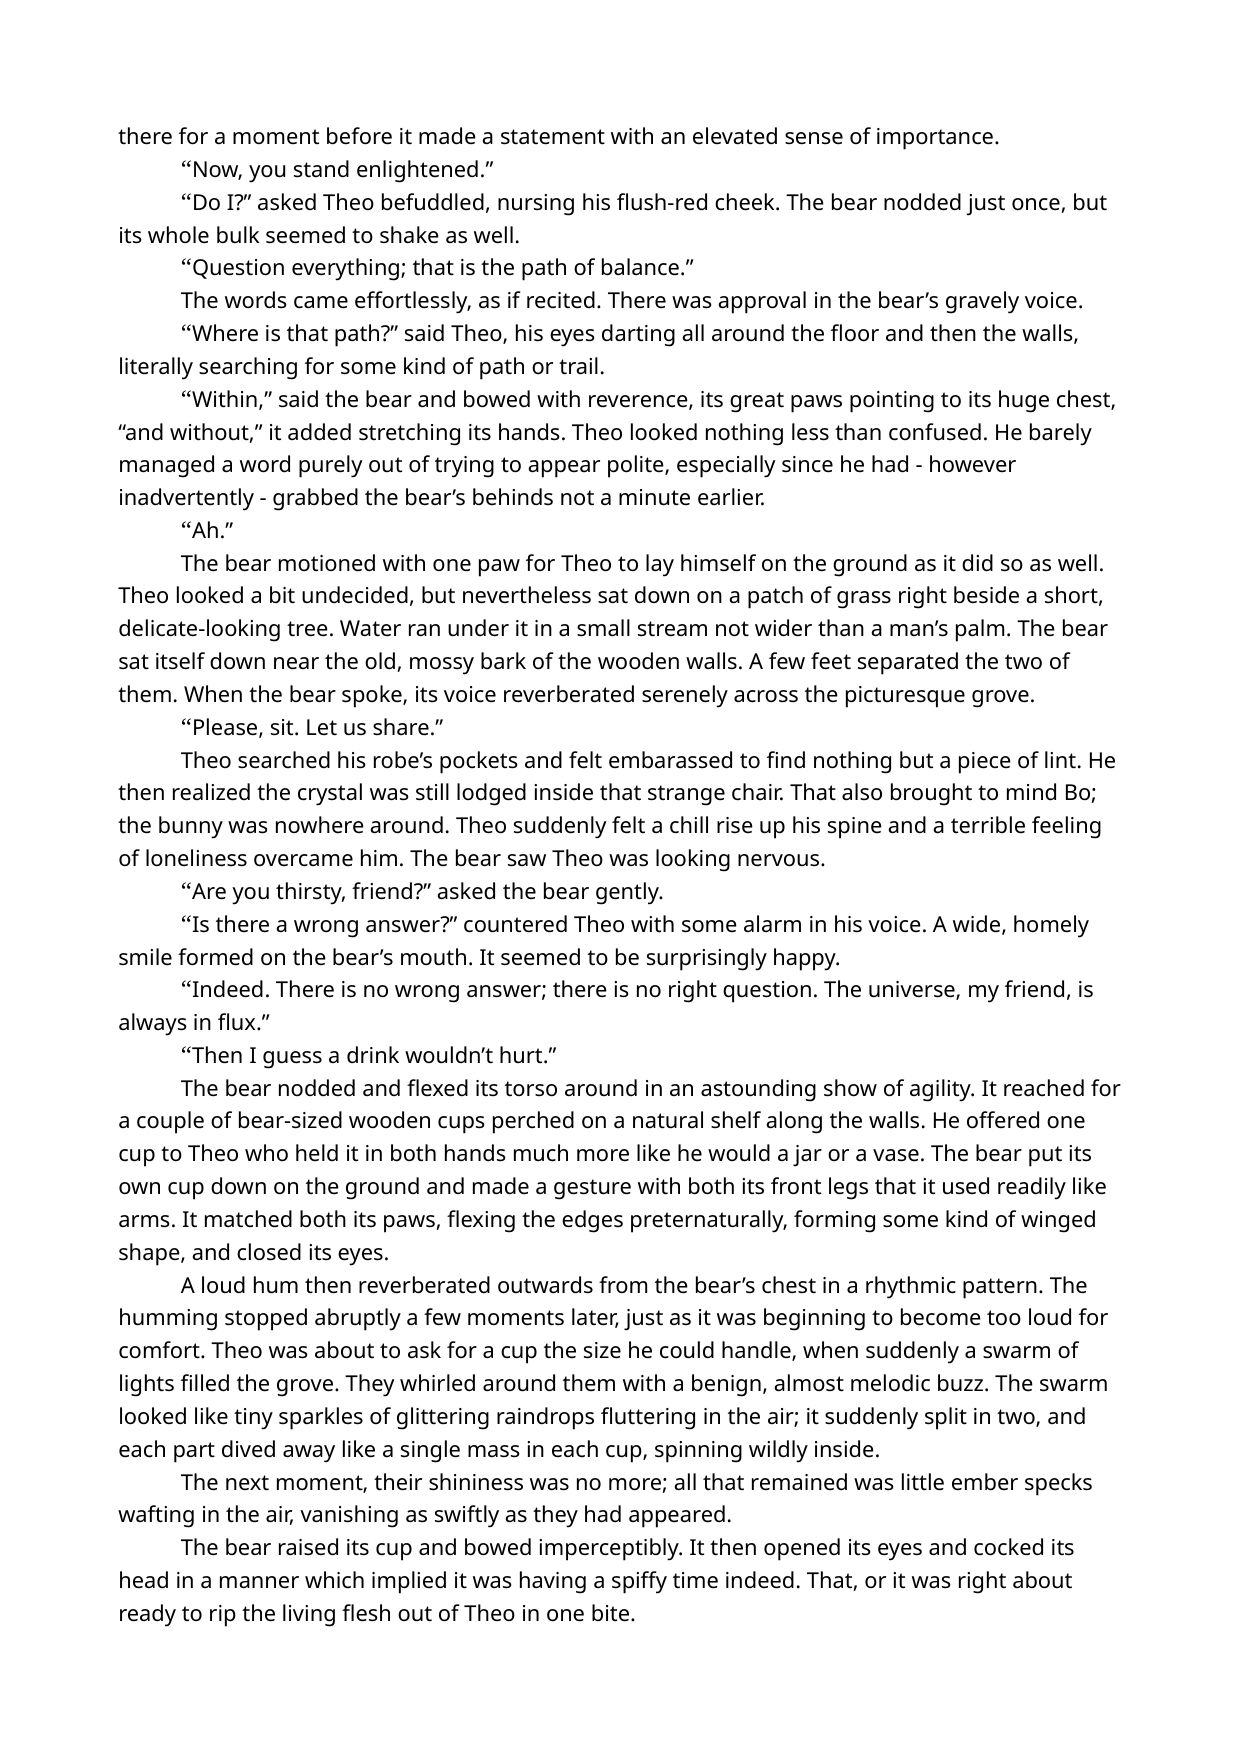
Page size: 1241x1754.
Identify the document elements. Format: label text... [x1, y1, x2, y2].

text “Where is that path?” said Theo, his eyes darting all around the floor and then the walls, literally searching for some kind of path or trail. [118, 315, 1122, 381]
text “Do I?” asked Theo befuddled, nursing his flush-red cheek. The bear nodded just once, but its whole bulk seemed to shake as well. [118, 184, 1122, 249]
text “Then I guess a drink wouldn’t hurt.” [118, 1037, 1122, 1070]
text “Ah.” [118, 512, 1122, 545]
text “Question everything; that is the path of balance.” [118, 249, 1122, 282]
text “Are you thirsty, friend?” asked the bear gently. [118, 873, 1122, 906]
text The bear motioned with one paw for Theo to lay himself on the ground as it did so as well. Theo looked a bit undecided, but nevertheless sat down on a patch of grass right beside a short, delicate-looking tree. Water ran under it in a small stream not wider than a man’s palm. The bear sat itself down near the old, mossy bark of the wooden walls. A few feet separated the two of them. When the bear spoke, its voice reverberated serenely across the picturesque grove. [118, 545, 1122, 709]
text A loud hum then reverberated outwards from the bear’s chest in a rhythmic pattern. The humming stopped abruptly a few moments later, just as it was beginning to become too loud for comfort. Theo was about to ask for a cup the size he could handle, when suddenly a swarm of lights filled the grove. They whirled around them with a benign, almost melodic buzz. The swarm looked like tiny sparkles of glittering raindrops fluttering in the air; it suddenly split in two, and each part dived away like a single mass in each cup, spinning wildly inside. [118, 1267, 1122, 1463]
text “Indeed. There is no wrong answer; there is no right question. The universe, my friend, is always in flux.” [118, 971, 1122, 1037]
text The bear nodded and flexed its torso around in an astounding show of agility. It reached for a couple of bear-sized wooden cups perched on a natural shelf along the walls. He offered one cup to Theo who held it in both hands much more like he would a jar or a vase. The bear put its own cup down on the ground and made a gesture with both its front legs that it used readily like arms. It matched both its paws, flexing the edges preternaturally, forming some kind of winged shape, and closed its eyes. [118, 1070, 1122, 1267]
text “Within,” said the bear and bowed with reverence, its great paws pointing to its huge chest, “and without,” it added stretching its hands. Theo looked nothing less than confused. He barely managed a word purely out of trying to appear polite, especially since he had - however inadvertently - grabbed the bear’s behinds not a minute earlier. [118, 381, 1122, 512]
text The bear raised its cup and bowed imperceptibly. It then opened its eyes and cocked its head in a manner which implied it was having a spiffy time indeed. That, or it was right about ready to rip the living flesh out of Theo in one bite. [118, 1529, 1122, 1627]
text “Is there a wrong answer?” countered Theo with some alarm in his voice. A wide, homely smile formed on the bear’s mouth. It seemed to be surprisingly happy. [118, 906, 1122, 971]
text “Now, you stand enlightened.” [118, 151, 1122, 184]
text The next moment, their shininess was no more; all that remained was little ember specks wafting in the air, vanishing as swiftly as they had appeared. [118, 1463, 1122, 1529]
text Theo searched his robe’s pockets and felt embarassed to find nothing but a piece of lint. He then realized the crystal was still lodged inside that strange chair. That also brought to mind Bo; the bunny was nowhere around. Theo suddenly felt a chill rise up his spine and a terrible feeling of loneliness overcame him. The bear saw Theo was looking nervous. [118, 742, 1122, 873]
text “Please, sit. Let us share.” [118, 709, 1122, 742]
text The words came effortlessly, as if recited. There was approval in the bear’s gravely voice. [118, 282, 1122, 315]
text there for a moment before it made a statement with an elevated sense of importance. [118, 118, 1122, 151]
